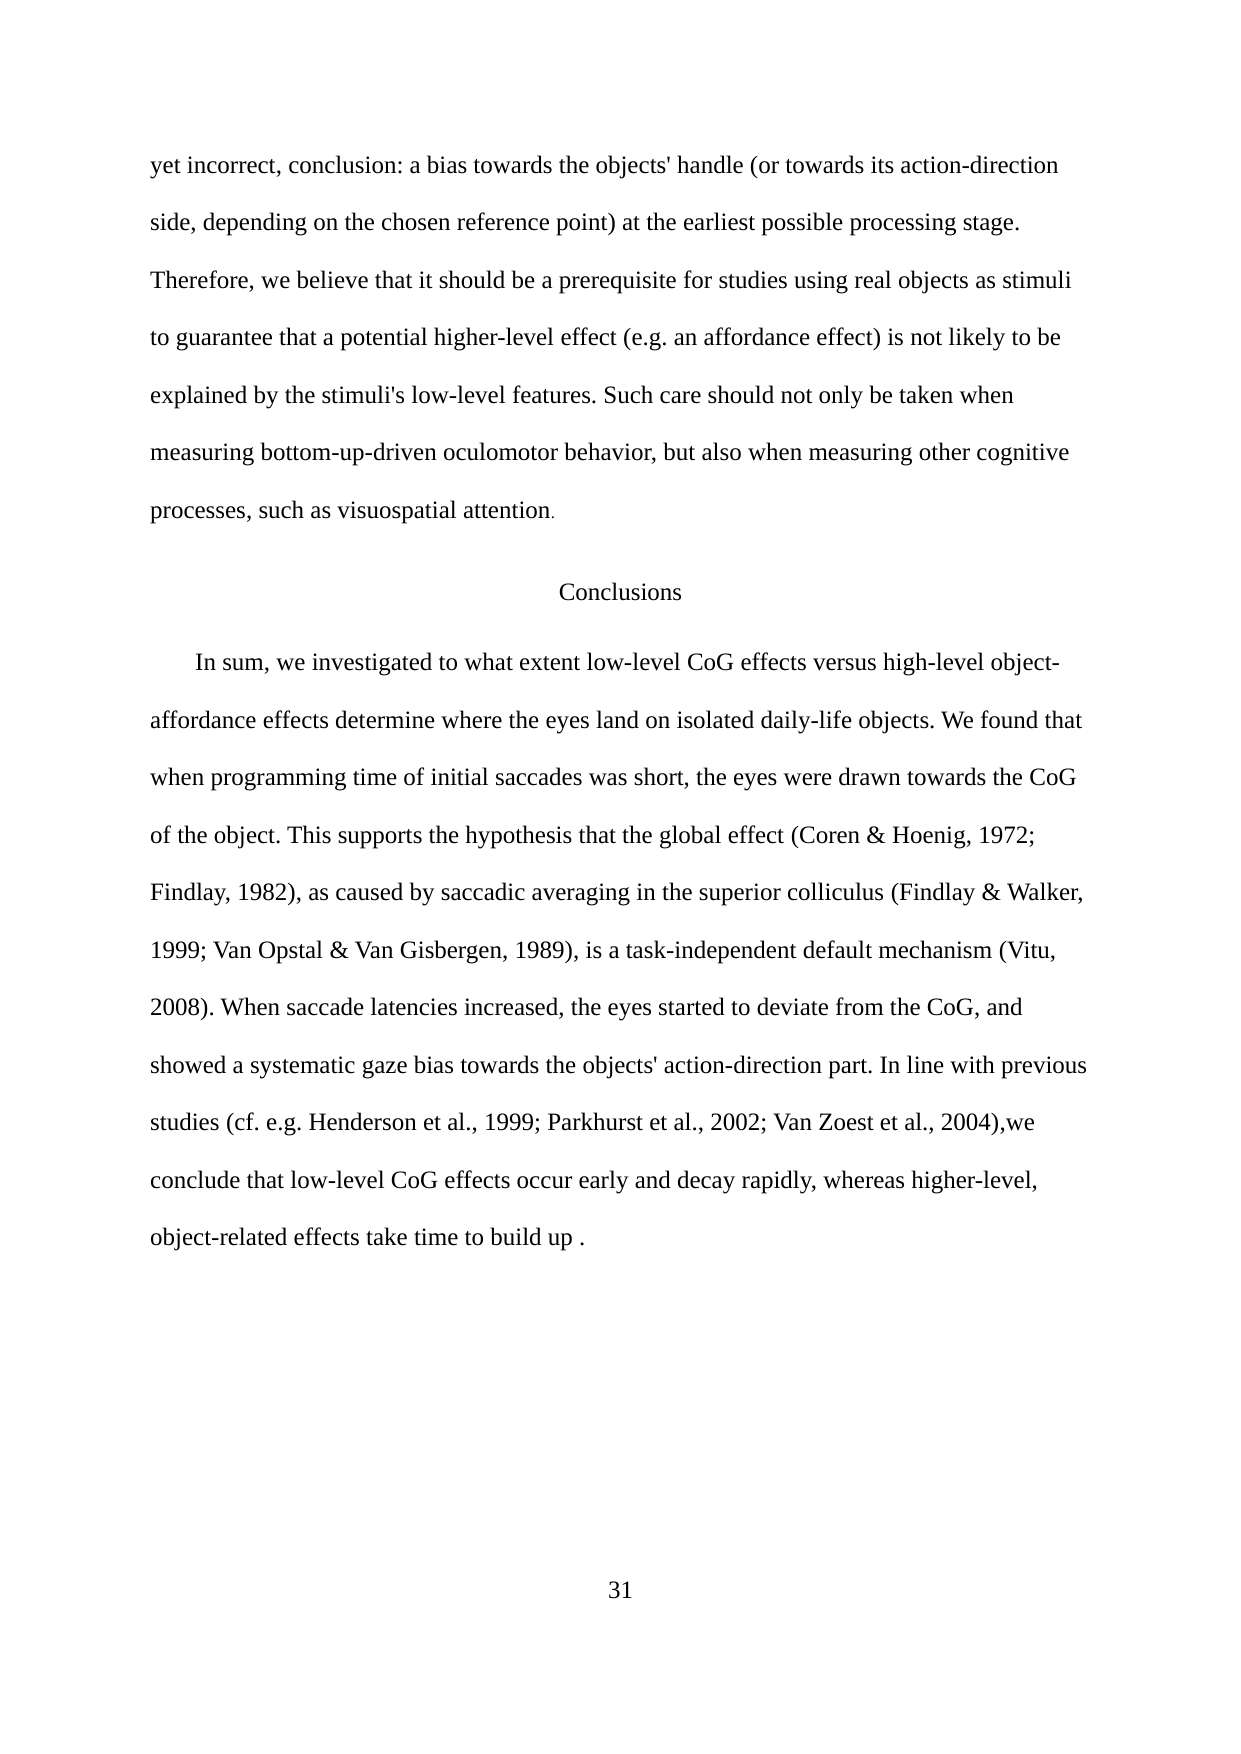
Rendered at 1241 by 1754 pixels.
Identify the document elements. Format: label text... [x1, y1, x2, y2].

text In sum, we investigated to what extent low-level CoG effects versus high-level object-affordance effects determine where the eyes land on isolated daily-life objects. We found that when programming time of initial saccades was short, the eyes were drawn towards the CoG of the object. This supports the hypothesis that the global effect (Coren & Hoenig, 1972; Findlay, 1982), as caused by saccadic averaging in the superior colliculus (Findlay & Walker, 1999; Van Opstal & Van Gisbergen, 1989), is a task-independent default mechanism (Vitu, 2008). When saccade latencies increased, the eyes started to deviate from the CoG, and showed a systematic gaze bias towards the objects' action-direction part. In line with previous studies (cf. e.g. Henderson et al., 1999; Parkhurst et al., 2002; Van Zoest et al., 2004),we conclude that low-level CoG effects occur early and decay rapidly, whereas higher-level, object-related effects take time to build up . [150, 647, 1091, 1251]
text yet incorrect, conclusion: a bias towards the objects' handle (or towards its action-direction side, depending on the chosen reference point) at the earliest possible processing stage. Therefore, we believe that it should be a prerequisite for studies using real objects as stimuli to guarantee that a potential higher-level effect (e.g. an affordance effect) is not likely to be explained by the stimuli's low-level features. Such care should not only be taken when measuring bottom-up-driven oculomotor behavior, but also when measuring other cognitive processes, such as visuospatial attention. [150, 150, 1091, 524]
subtitle Conclusions [150, 577, 1091, 606]
